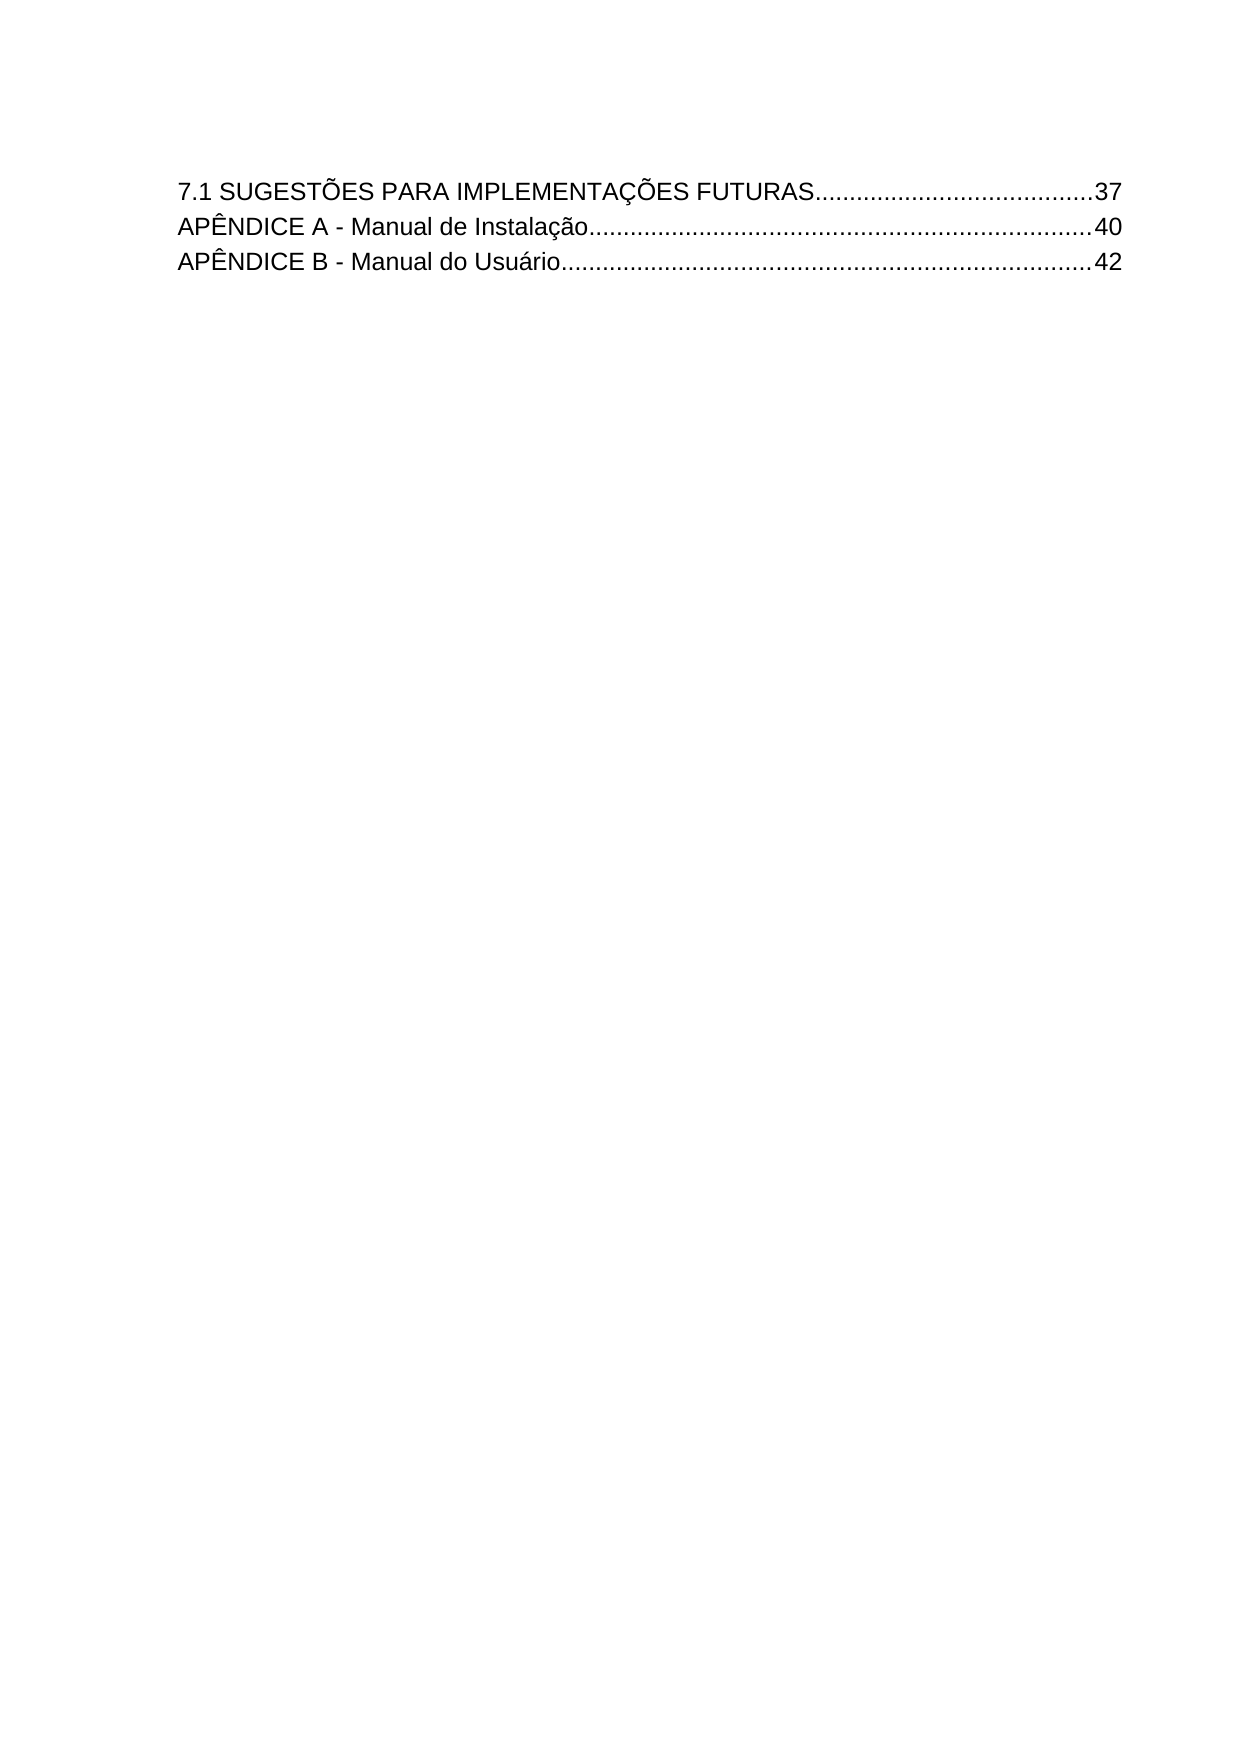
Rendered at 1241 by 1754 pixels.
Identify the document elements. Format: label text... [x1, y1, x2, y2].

text 7.1 SUGESTÕES PARA IMPLEMENTAÇÕES FUTURAS 37 [177, 177, 1122, 206]
text APÊNDICE A - Manual de Instalação 40 [177, 212, 1122, 241]
text APÊNDICE B - Manual do Usuário 42 [177, 247, 1122, 276]
